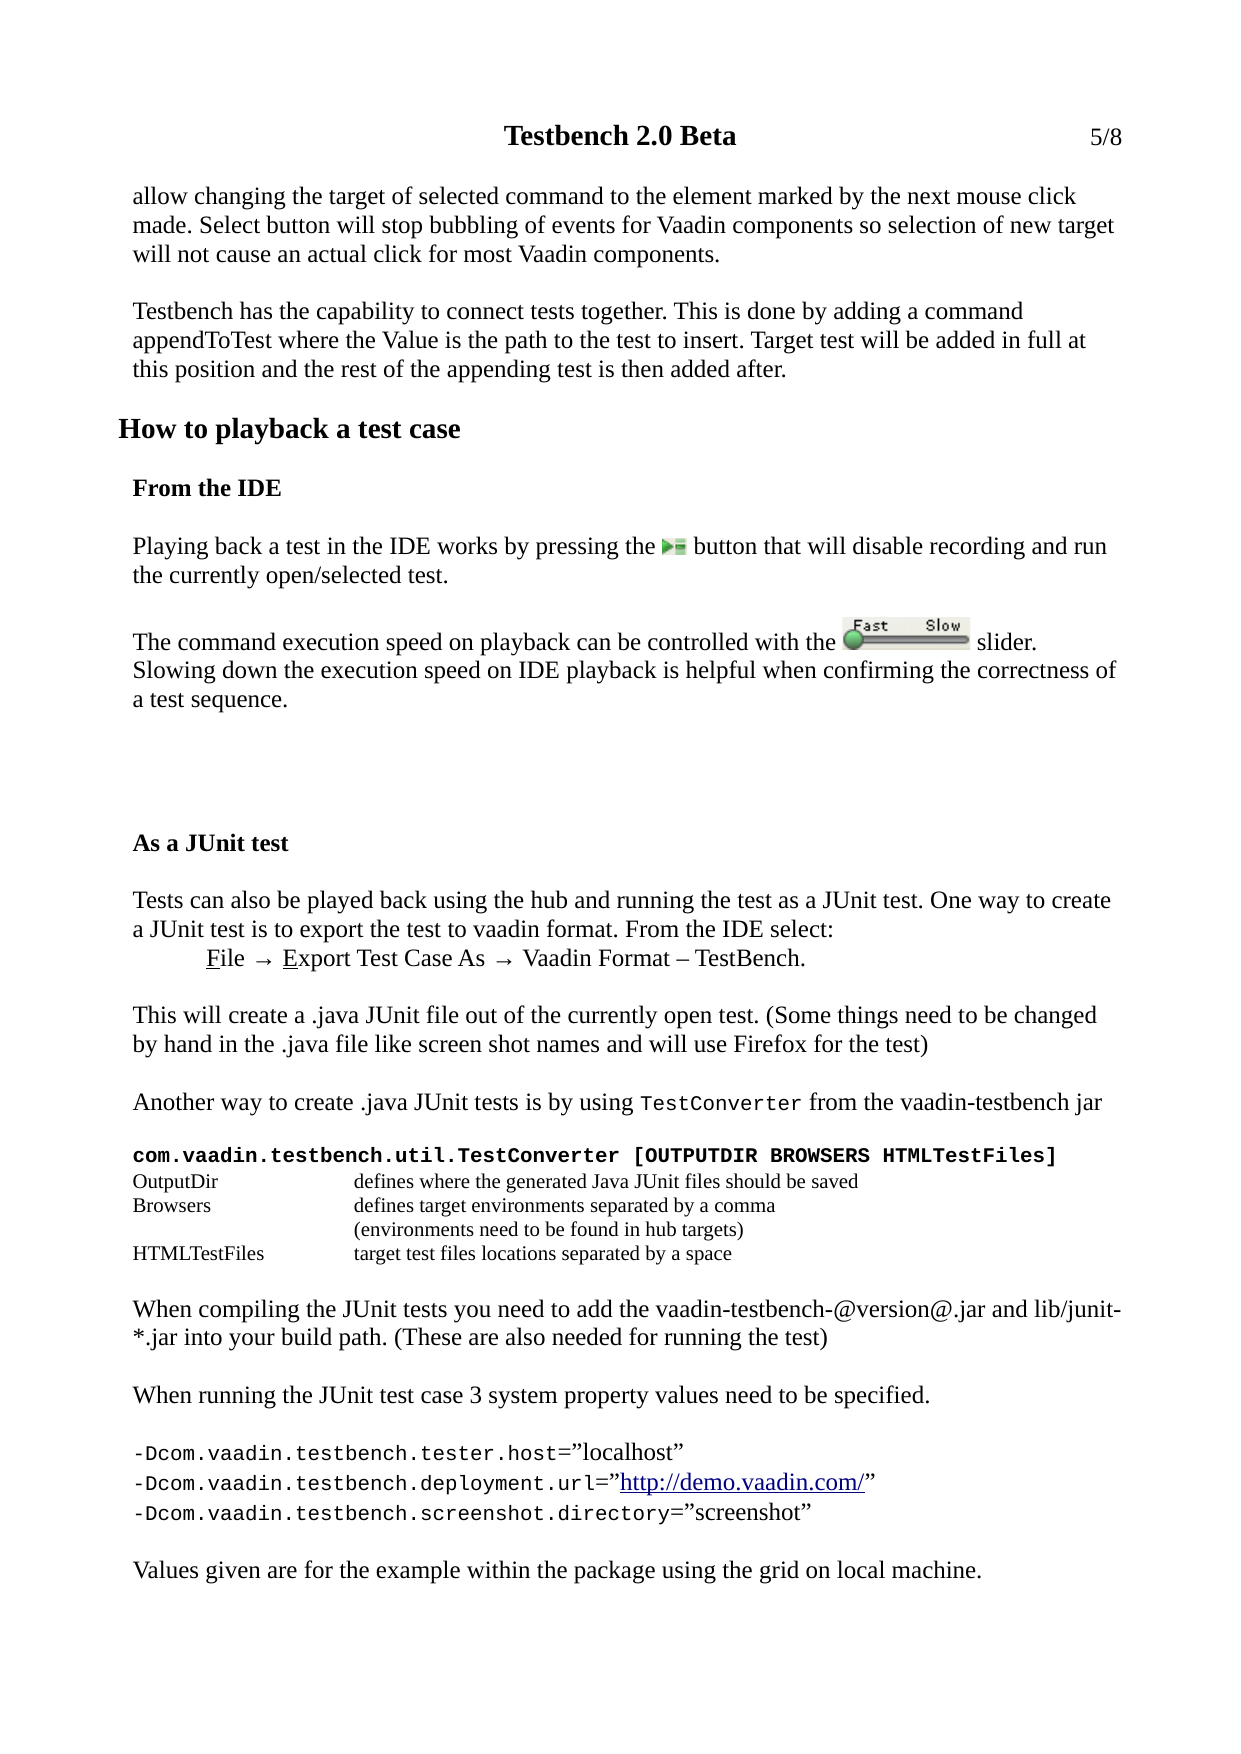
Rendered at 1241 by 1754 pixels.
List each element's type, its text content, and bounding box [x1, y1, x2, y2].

text Playing back a test in the IDE works by pressing the button that will disable recording and run the currently open/selected test. [132, 531, 1122, 588]
text When running the JUnit test case 3 system property values need to be specified. [132, 1380, 1122, 1409]
text -Dcom.vaadin.testbench.deployment.url=”http://demo.vaadin.com/” [132, 1467, 1122, 1497]
text As a JUnit test [132, 828, 1122, 857]
text Another way to create .java JUnit tests is by using TestConverter from the vaadin-testbench jar [132, 1087, 1122, 1116]
text How to playback a test case [118, 411, 1122, 445]
text HTMLTestFiles target test files locations separated by a space [132, 1241, 1122, 1265]
picture [662, 538, 687, 555]
text -Dcom.vaadin.testbench.tester.host=”localhost” [132, 1437, 1122, 1467]
text com.vaadin.testbench.util.TestConverter [OUTPUTDIR BROWSERS HTMLTestFiles] [132, 1145, 1122, 1169]
text Tests can also be played back using the hub and running the test as a JUnit test. One way to create a JUnit test is to export the test to vaadin format. From the IDE select: [132, 885, 1122, 943]
text Values given are for the example within the package using the grid on local machine. [132, 1555, 1122, 1584]
text Testbench has the capability to connect tests together. This is done by adding a command appendToTest where the Value is the path to the test to insert. Target test will be added in full at this position and the rest of the appending test is then added after. [132, 296, 1122, 382]
text allow changing the target of selected command to the element marked by the next mouse click made. Select button will stop bubbling of events for Vaadin components so selection of new target will not cause an actual click for most Vaadin components. [132, 181, 1122, 267]
text -Dcom.vaadin.testbench.screenshot.directory=”screenshot” [132, 1497, 1122, 1526]
picture [842, 617, 971, 650]
text The command execution speed on playback can be controlled with the slider. Slowing down the execution speed on IDE playback is helpful when confirming the correctness of a test sequence. [132, 617, 1122, 713]
text Browsers defines target environments separated by a comma [132, 1193, 1122, 1217]
text When compiling the JUnit tests you need to add the vaadin-testbench-@version@.jar and lib/junit-*.jar into your build path. (These are also needed for running the test) [132, 1294, 1122, 1351]
text OutputDir defines where the generated Java JUnit files should be saved [132, 1169, 1122, 1193]
text File → Export Test Case As → Vaadin Format – TestBench. [132, 943, 1122, 972]
text This will create a .java JUnit file out of the currently open test. (Some things need to be changed by hand in the .java file like screen shot names and will use Firefox for the test) [132, 1000, 1122, 1058]
text (environments need to be found in hub targets) [132, 1217, 1122, 1241]
text From the IDE [132, 473, 1122, 502]
